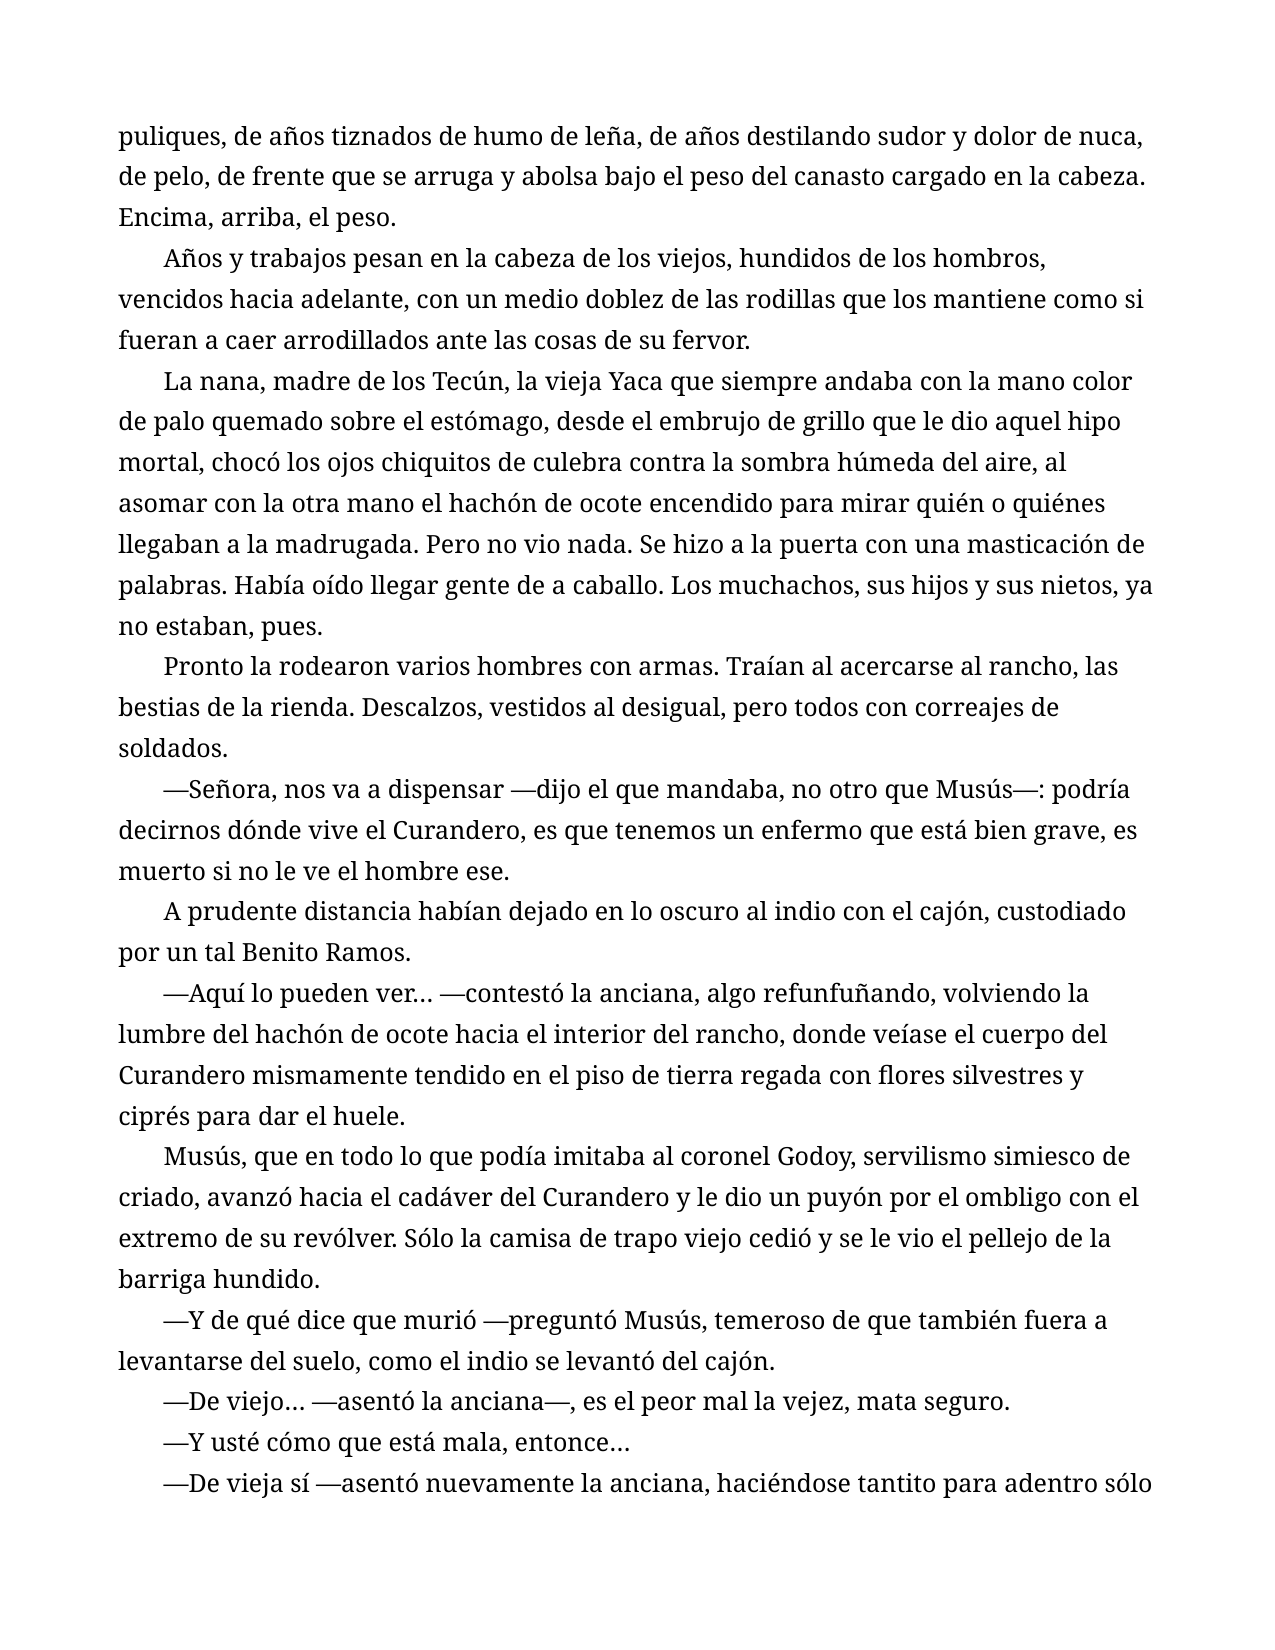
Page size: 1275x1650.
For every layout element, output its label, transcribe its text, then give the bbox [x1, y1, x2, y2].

text puliques, de años tiznados de humo de leña, de años destilando sudor y dolor de nuca, de pelo, de frente que se arruga y abolsa bajo el peso del canasto cargado en la cabeza. Encima, arriba, el peso. Años y trabajos pesan en la cabeza de los viejos, hundidos de los hombros, vencidos hacia adelante, con un medio doblez de las rodillas que los mantiene como si fueran a caer arrodillados ante las cosas de su fervor. La nana, madre de los Tecún, la vieja Yaca que siempre andaba con la mano color de palo quemado sobre el estómago, desde el embrujo de grillo que le dio aquel hipo mortal, chocó los ojos chiquitos de culebra contra la sombra húmeda del aire, al asomar con la otra mano el hachón de ocote encendido para mirar quién o quiénes llegaban a la madrugada. Pero no vio nada. Se hizo a la puerta con una masticación de palabras. Había oído llegar gente de a caballo. Los muchachos, sus hijos y sus nietos, ya no estaban, pues. Pronto la rodearon varios hombres con armas. Traían al acercarse al rancho, las bestias de la rienda. Descalzos, vestidos al desigual, pero todos con correajes de soldados. —Señora, nos va a dispensar —dijo el que mandaba, no otro que Musús—: podría decirnos dónde vive el Curandero, es que tenemos un enfermo que está bien grave, es muerto si no le ve el hombre ese. A prudente distancia habían dejado en lo oscuro al indio con el cajón, custodiado por un tal Benito Ramos. —Aquí lo pueden ver… —contestó la anciana, algo refunfuñando, volviendo la lumbre del hachón de ocote hacia el interior del rancho, donde veíase el cuerpo del Curandero mismamente tendido en el piso de tierra regada con flores silvestres y ciprés para dar el huele. Musús, que en todo lo que podía imitaba al coronel Godoy, servilismo simiesco de criado, avanzó hacia el cadáver del Curandero y le dio un puyón por el ombligo con el extremo de su revólver. Sólo la camisa de trapo viejo cedió y se le vio el pellejo de la barriga hundido. —Y de qué dice que murió —preguntó Musús, temeroso de que también fuera a levantarse del suelo, como el indio se levantó del cajón. —De viejo… —asentó la anciana—, es el peor mal la vejez, mata seguro. —Y usté cómo que está mala, entonce… —De vieja sí —asentó nuevamente la anciana, haciéndose tantito para adentro sólo [118, 118, 1157, 1500]
